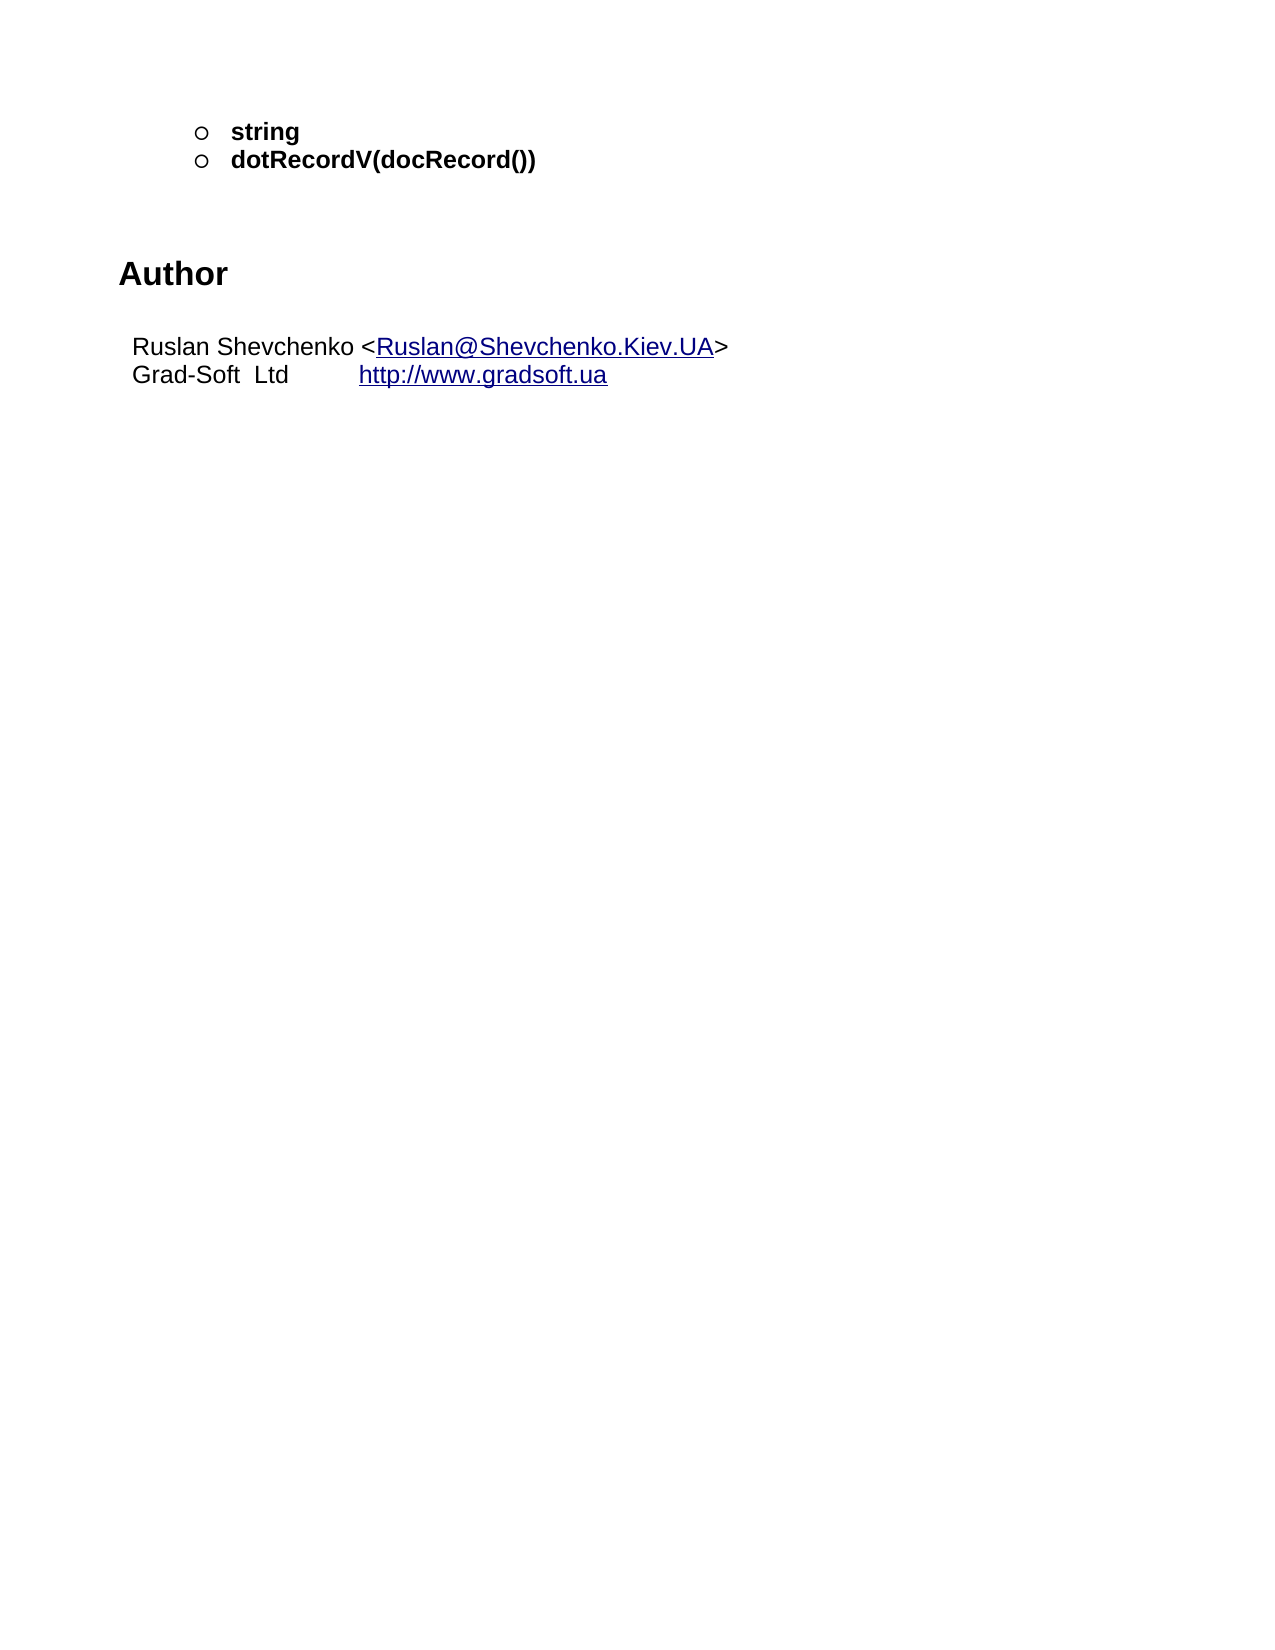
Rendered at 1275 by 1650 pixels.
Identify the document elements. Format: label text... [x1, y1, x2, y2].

text Ruslan Shevchenko <Ruslan@Shevchenko.Kiev.UA> [118, 333, 1157, 361]
list string [193, 118, 1157, 146]
text Grad-Soft Ltd http://www.gradsoft.ua [118, 361, 1157, 388]
list dotRecordV(docRecord()) [193, 146, 1157, 174]
subtitle Author [118, 255, 1157, 292]
